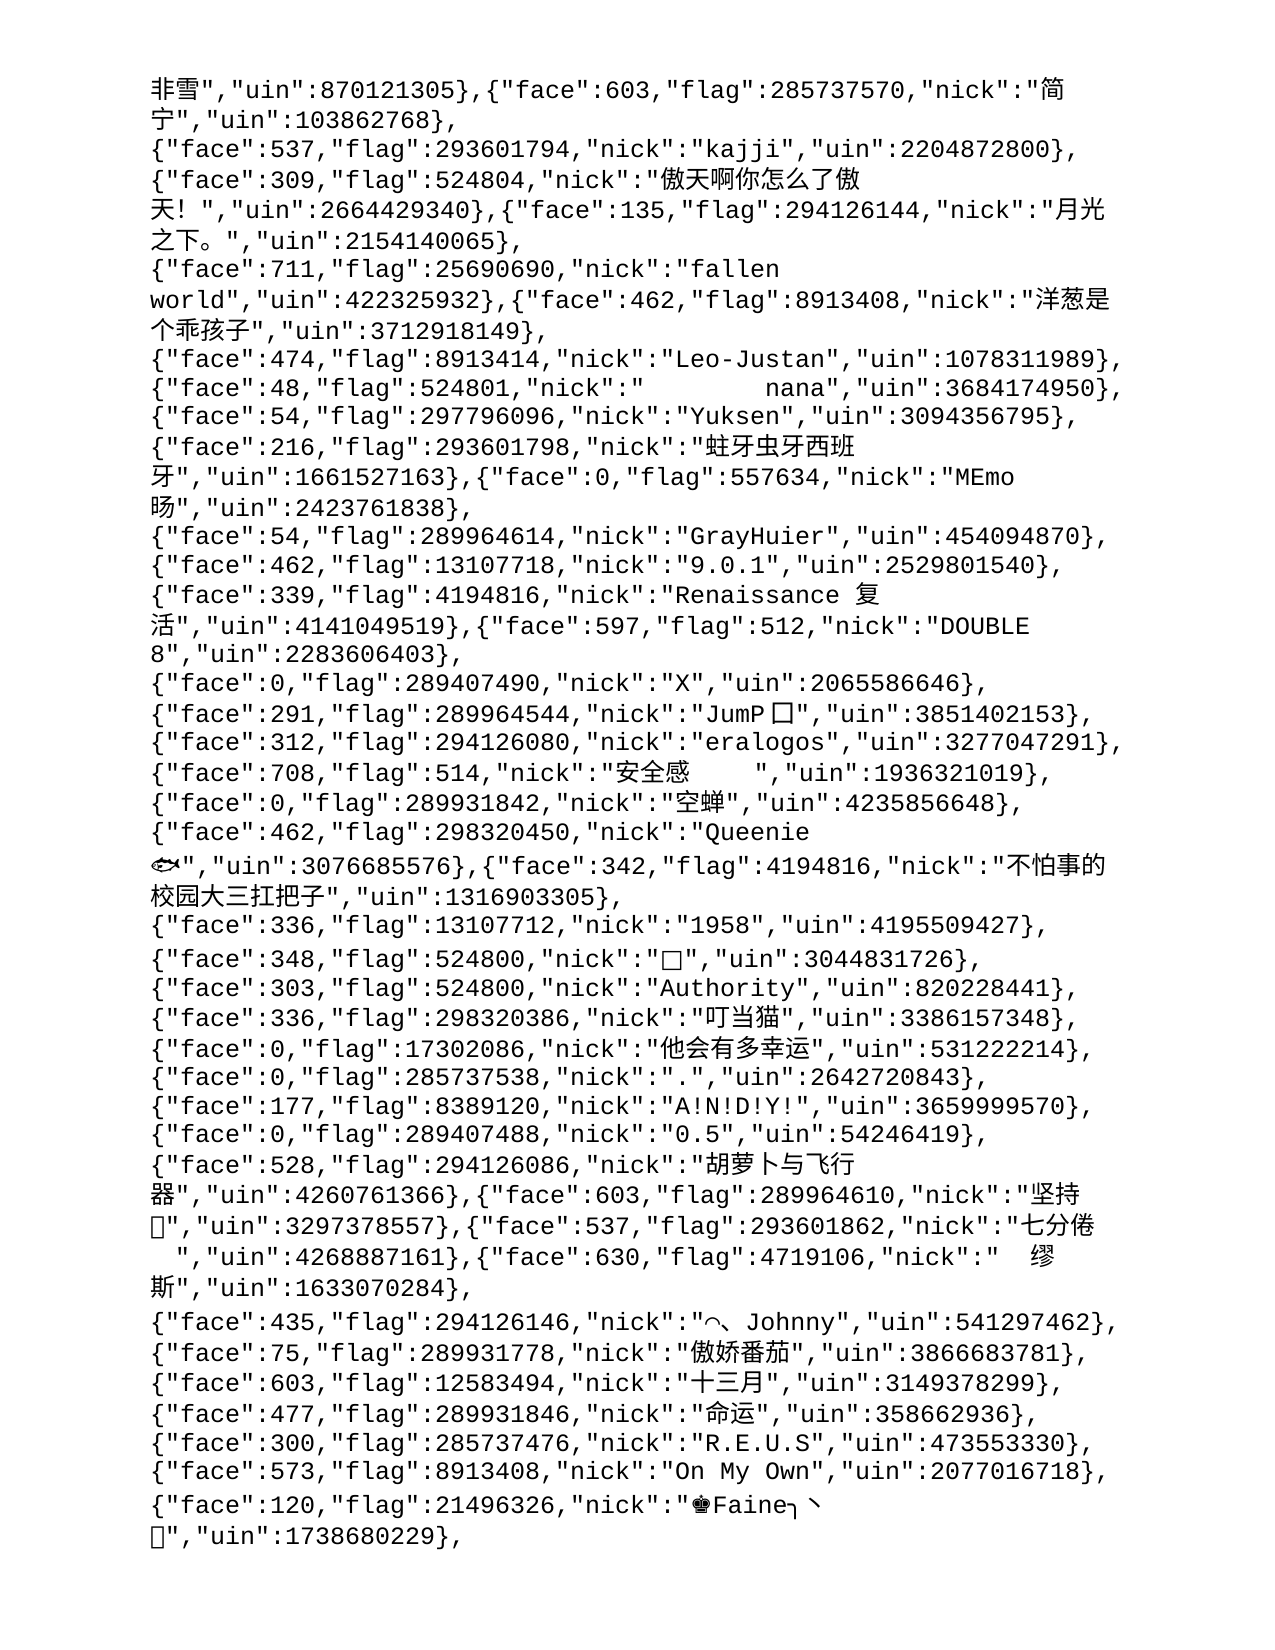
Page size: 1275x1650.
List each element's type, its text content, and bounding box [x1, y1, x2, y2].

text {"retcode":0,"result":{"friends":[{"flag":32,"uin":1977672877,"categories":8},{"flag":4,"uin":181332434,"categories":1},{"flag":16,"uin":1088436431,"categories":4},{"flag":0,"uin":941096745,"categories":0},{"flag":0,"uin":1585151611,"categories":0},{"flag":32,"uin":1805276168,"categories":8},{"flag":4,"uin":4096305117,"categories":1},{"flag":56,"uin":286207818,"categories":14},{"flag":24,"uin":1125327405,"categories":6},{"flag":0,"uin":1497473138,"categories":0},{"flag":0,"uin":2739990128,"categories":0},{"flag":0,"uin":1983256516,"categories":0},{"flag":4,"uin":2388335033,"categories":1},{"flag":40,"uin":1147705927,"categories":10},{"flag":52,"uin":2530017767,"categories":13},{"flag":24,"uin":1026406039,"categories":6},{"flag":52,"uin":1375142875,"categories":13},{"flag":60,"uin":741902648,"categories":15},{"flag":0,"uin":4017862415,"categories":0},{"flag":0,"uin":1029088018,"categories":0},{"flag":0,"uin":3264467930,"categories":0},{"flag":0,"uin":1390006806,"categories":0},{"flag":0,"uin":2059604775,"categories":0},{"flag":40,"uin":2039282992,"categories":10},{"flag":0,"uin":1748315047,"categories":0},{"flag":16,"uin":3395792869,"categories":4},{"flag":52,"uin":338614470,"categories":13},{"flag":32,"uin":2291420747,"categories":8},{"flag":56,"uin":3714169466,"categories":14},{"flag":60,"uin":2853954420,"categories":15},{"flag":0,"uin":2028112766,"categories":0},{"flag":52,"uin":3721554358,"categories":13},{"flag":40,"uin":3941231838,"categories":10},{"flag":0,"uin":2887505048,"categories":0},{"flag":0,"uin":2039443837,"categories":0},{"flag":40,"uin":1103178674,"categories":10},{"flag":8,"uin":2213006936,"categories":2},{"flag":52,"uin":3453345269,"categories":13},{"flag":16,"uin":2195235714,"categories":4},{"flag":32,"uin":3367345670,"categories":8},{"flag":4,"uin":3749770206,"categories":1},{"flag":4,"uin":2217980774,"categories":1},{"flag":32,"uin":1768968391,"categories":8},{"flag":8,"uin":3068714852,"categories":2},{"flag":4,"uin":762383890,"categories":1},{"flag":28,"uin":404339376,"categories":7},{"flag":0,"uin":2804606680,"categories":0},{"flag":4,"uin":3340055802,"categories":1},{"flag":56,"uin":173571341,"categories":14},{"flag":40,"uin":3486101389,"categories":10},{"flag":0,"uin":3767128771,"categories":0},{"flag":4,"uin":557137673,"categories":1},{"flag":0,"uin":2694880204,"categories":0},{"flag":4,"uin":2496045888,"categories":1},{"flag":0,"uin":503024004,"categories":0},{"flag":8,"uin":872796548,"categories":2},{"flag":8,"uin":423615412,"categories":2},{"flag":8,"uin":3059888435,"categories":2},{"flag":16,"uin":3783015922,"categories":4},{"flag":0,"uin":4081762853,"categories":0},{"flag":56,"uin":953196783,"categories":14},{"flag":4,"uin":994577360,"categories":1},{"flag":0,"uin":1193299925,"categories":0},{"flag":16,"uin":2540143575,"categories":4},{"flag":16,"uin":3827644828,"categories":4},{"flag":16,"uin":24371531,"categories":4},{"flag":0,"uin":1838484033,"categories":0},{"flag":40,"uin":742731984,"categories":10},{"flag":4,"uin":3745815829,"categories":1},{"flag":52,"uin":2012332422,"categories":13},{"flag":4,"uin":3047749658,"categories":1},{"flag":40,"uin":3556411222,"categories":10},{"flag":4,"uin":2701913422,"categories":1},{"flag":12,"uin":846741097,"categories":3},{"flag":0,"uin":3679184373,"categories":0},{"flag":0,"uin":2201253718,"categories":0},{"flag":56,"uin":368944306,"categories":14},{"flag":0,"uin":1355657380,"categories":0},{"flag":4,"uin":2314820738,"categories":1},{"flag":4,"uin":2523780541,"categories":1},{"flag":4,"uin":1967295926,"categories":1},{"flag":60,"uin":3025752515,"categories":15},{"flag":8,"uin":2972743509,"categories":2},{"flag":0,"uin":672544641,"categories":0},{"flag":4,"uin":870121305,"categories":1},{"flag":8,"uin":103862768,"categories":2},{"flag":8,"uin":2204872800,"categories":2},{"flag":4,"uin":2664429340,"categories":1},{"flag":28,"uin":2154140065,"categories":7},{"flag":0,"uin":422325932,"categories":0},{"flag":52,"uin":3712918149,"categories":13},{"flag":60,"uin":1078311989,"categories":15},{"flag":4,"uin":3684174950,"categories":1},{"flag":0,"uin":3094356795,"categories":0},{"flag":8,"uin":1661527163,"categories":2},{"flag":180,"uin":2423761838,"categories":13},{"flag":0,"uin":454094870,"categories":0},{"flag":52,"uin":2529801540,"categories":13},{"flag":4,"uin":4141049519,"categories":1},{"flag":16,"uin":2283606403,"categories":4},{"flag":4,"uin":2065586646,"categories":1},{"flag":4,"uin":3851402153,"categories":1},{"flag":0,"uin":3277047291,"categories":0},{"flag":4,"uin":1936321019,"categories":1},{"flag":16,"uin":4235856648,"categories":4},{"flag":52,"uin":3076685576,"categories":13},{"flag":52,"uin":1316903305,"categories":13},{"flag":0,"uin":4195509427,"categories":0},{"flag":8,"uin":3044831726,"categories":2},{"flag":56,"uin":820228441,"categories":14},{"flag":4,"uin":3386157348,"categories":1},{"flag":4,"uin":531222214,"categories":1},{"flag":4,"uin":2642720843,"categories":1},{"flag":56,"uin":3659999570,"categories":14},{"flag":60,"uin":54246419,"categories":15},{"flag":24,"uin":4260761366,"categories":6},{"flag":4,"uin":3297378557,"categories":1},{"flag":0,"uin":4268887161,"categories":0},{"flag":0,"uin":1633070284,"categories":0},{"flag":0,"uin":541297462,"categories":0},{"flag":8,"uin":3866683781,"categories":2},{"flag":16,"uin":3149378299,"categories":4},{"flag":24,"uin":358662936,"categories":6},{"flag":0,"uin":473553330,"categories":0},{"flag":56,"uin":2077016718,"categories":14},{"flag":40,"uin":1738680229,"categories":10},{"flag":56,"uin":2253793653,"categories":14},{"flag":8,"uin":2037083134,"categories":2},{"flag":0,"uin":820429602,"categories":0},{"flag":0,"uin":1019040402,"categories":0},{"flag":40,"uin":2493090829,"categories":10},{"flag":8,"uin":2929705342,"categories":2},{"flag":36,"uin":460677229,"categories":9},{"flag":56,"uin":3455013325,"categories":14},{"flag":40,"uin":2850645815,"categories":10},{"flag":4,"uin":3277943363,"categories":1},{"flag":60,"uin":680821533,"categories":15},{"flag":16,"uin":2568018606,"categories":4},{"flag":8,"uin":3793664627,"categories":2},{"flag":40,"uin":1190783551,"categories":10},{"flag":0,"uin":2066798362,"categories":0},{"flag":16,"uin":91356596,"categories":4},{"flag":40,"uin":4095632478,"categories":10},{"flag":16,"uin":1733302369,"categories":4},{"flag":0,"uin":2792243439,"categories":0},{"flag":40,"uin":4005201857,"categories":10},{"flag":4,"uin":3262958785,"categories":1},{"flag":0,"uin":3654423141,"categories":0},{"flag":0,"uin":3343422046,"categories":0},{"flag":16,"uin":1577047633,"categories":4},{"flag":4,"uin":49380132,"categories":1},{"flag":24,"uin":3720171744,"categories":6},{"flag":16,"uin":3284866365,"categories":4},{"flag":56,"uin":671367841,"categories":14},{"flag":40,"uin":4246366141,"categories":10},{"flag":4,"uin":1269370612,"categories":1},{"flag":12,"uin":777581083,"categories":3},{"flag":16,"uin":1908794158,"categories":4},{"flag":28,"uin":1720972474,"categories":7},{"flag":16,"uin":3474328382,"categories":4},{"flag":52,"uin":2214464719,"categories":13},{"flag":0,"uin":1113654174,"categories":0},{"flag":0,"uin":1924991718,"categories":0},{"flag":40,"uin":1646577952,"categories":10},{"flag":0,"uin":4195594865,"categories":0},{"flag":56,"uin":1529899454,"categories":14},{"flag":16,"uin":1431876177,"categories":4},{"flag":40,"uin":2513566115,"categories":10},{"flag":12,"uin":2342688027,"categories":3},{"flag":60,"uin":4250322215,"categories":15},{"flag":56,"uin":4161153221,"categories":14},{"flag":0,"uin":1797296198,"categories":0},{"flag":56,"uin":2803488946,"categories":14},{"flag":8,"uin":202682191,"categories":2},{"flag":0,"uin":2023888221,"categories":0},{"flag":0,"uin":2965573691,"categories":0},{"flag":12,"uin":2026599701,"categories":3},{"flag":48,"uin":1199066756,"categories":12},{"flag":8,"uin":432864289,"categories":2},{"flag":0,"uin":1648979348,"categories":0},{"flag":8,"uin":2030730295,"categories":2},{"flag":36,"uin":1527649067,"categories":9},{"flag":56,"uin":3633354779,"categories":14},{"flag":16,"uin":1073838877,"categories":4},{"flag":0,"uin":3672791053,"categories":0},{"flag":0,"uin":805894474,"categories":0},{"flag":60,"uin":1785828017,"categories":15},{"flag":60,"uin":2353957540,"categories":15},{"flag":16,"uin":2801910081,"categories":4},{"flag":24,"uin":592945054,"categories":6},{"flag":0,"uin":1156411021,"categories":0},{"flag":4,"uin":1274049440,"categories":1},{"flag":16,"uin":2567874074,"categories":4},{"flag":56,"uin":2724574832,"categories":14},{"flag":40,"uin":3378219673,"categories":10},{"flag":56,"uin":3068907758,"categories":14},{"flag":16,"uin":1225739776,"categories":4},{"flag":56,"uin":1604813308,"categories":14},{"flag":0,"uin":2978030534,"categories":0},{"flag":4,"uin":3517813898,"categories":1},{"flag":16,"uin":3949277109,"categories":4},{"flag":12,"uin":890469545,"categories":3},{"flag":16,"uin":3312439941,"categories":4},{"flag":8,"uin":2769104677,"categories":2},{"flag":40,"uin":4091629637,"categories":10},{"flag":4,"uin":2494987136,"categories":1},{"flag":0,"uin":3820709586,"categories":0},{"flag":4,"uin":1223429696,"categories":1},{"flag":0,"uin":3163067334,"categories":0},{"flag":56,"uin":1440948937,"categories":14},{"flag":24,"uin":4106038376,"categories":6},{"flag":0,"uin":4213490044,"categories":0},{"flag":16,"uin":104731760,"categories":4},{"flag":4,"uin":1378558763,"categories":1},{"flag":24,"uin":1716309025,"categories":6},{"flag":24,"uin":2577553388,"categories":6},{"flag":24,"uin":2113477161,"categories":6},{"flag":40,"uin":763811300,"categories":10},{"flag":56,"uin":1277261631,"categories":14},{"flag":4,"uin":1156618760,"categories":1},{"flag":40,"uin":1538845058,"categories":10},{"flag":40,"uin":3817764977,"categories":10},{"flag":8,"uin":4095309896,"categories":2},{"flag":8,"uin":4189826169,"categories":2},{"flag":16,"uin":2210825551,"categories":4},{"flag":24,"uin":1852029622,"categories":6},{"flag":0,"uin":365713189,"categories":0},{"flag":56,"uin":3806751814,"categories":14},{"flag":0,"uin":861491298,"categories":0},{"flag":36,"uin":1097773474,"categories":9},{"flag":0,"uin":1570744274,"categories":0},{"flag":56,"uin":4256126939,"categories":14},{"flag":0,"uin":3350965508,"categories":0},{"flag":40,"uin":950237266,"categories":10},{"flag":0,"uin":151684000,"categories":0},{"flag":40,"uin":1441627253,"categories":10},{"flag":56,"uin":687799544,"categories":14},{"flag":56,"uin":1772588817,"categories":14},{"flag":8,"uin":27297742,"categories":2},{"flag":16,"uin":1928697133,"categories":4},{"flag":8,"uin":308911789,"categories":2},{"flag":0,"uin":1561562393,"categories":0},{"flag":56,"uin":274465593,"categories":14},{"flag":56,"uin":214623348,"categories":14},{"flag":24,"uin":3371971021,"categories":6},{"flag":24,"uin":2718128011,"categories":6},{"flag":40,"uin":785644274,"categories":10},{"flag":56,"uin":3877792724,"categories":14},{"flag":24,"uin":1645723024,"categories":6},{"flag":40,"uin":1695307879,"categories":10},{"flag":40,"uin":793715980,"categories":10},{"flag":0,"uin":686188473,"categories":0},{"flag":40,"uin":4106253649,"categories":10},{"flag":24,"uin":2899526214,"categories":6},{"flag":8,"uin":1110137406,"categories":2},{"flag":8,"uin":2580704359,"categories":2},{"flag":8,"uin":2050968098,"categories":2},{"flag":8,"uin":627799510,"categories":2},{"flag":0,"uin":799614558,"categories":0},{"flag":60,"uin":1133013151,"categories":15},{"flag":40,"uin":1934469538,"categories":10},{"flag":28,"uin":2806771956,"categories":7},{"flag":4,"uin":4051144137,"categories":1},{"flag":4,"uin":1758883317,"categories":1},{"flag":0,"uin":1966274612,"categories":0},{"flag":40,"uin":2112703993,"categories":10},{"flag":36,"uin":602181312,"categories":9},{"flag":16,"uin":2512670497,"categories":4},{"flag":24,"uin":1917702288,"categories":6},{"flag":16,"uin":3708862873,"categories":4},{"flag":40,"uin":249442008,"categories":10},{"flag":60,"uin":1833509900,"categories":15},{"flag":0,"uin":887594263,"categories":0},{"flag":32,"uin":766497619,"categories":8},{"flag":24,"uin":2638781884,"categories":6},{"flag":0,"uin":3085155043,"categories":0},{"flag":24,"uin":3758830631,"categories":6},{"flag":0,"uin":1323525072,"categories":0},{"flag":56,"uin":4176151438,"categories":14},{"flag":56,"uin":3510012239,"categories":14},{"flag":24,"uin":4193103269,"categories":6},{"flag":40,"uin":4239830383,"categories":10},{"flag":56,"uin":2377771958,"categories":14},{"flag":0,"uin":1726221749,"categories":0},{"flag":12,"uin":2861633915,"categories":3},{"flag":56,"uin":3004507308,"categories":14},{"flag":12,"uin":1824214288,"categories":3},{"flag":24,"uin":320664662,"categories":6},{"flag":52,"uin":3762129043,"categories":13},{"flag":0,"uin":2417659070,"categories":0},{"flag":8,"uin":1630280990,"categories":2},{"flag":40,"uin":3053634866,"categories":10},{"flag":0,"uin":1383364091,"categories":0},{"flag":24,"uin":948901744,"categories":6},{"flag":24,"uin":452606520,"categories":6},{"flag":0,"uin":1430148815,"categories":0},{"flag":56,"uin":2361233545,"categories":14},{"flag":4,"uin":2607342395,"categories":1},{"flag":60,"uin":2514390106,"categories":15},{"flag":0,"uin":3212298566,"categories":0},{"flag":0,"uin":1180436080,"categories":0},{"flag":8,"uin":620934961,"categories":2},{"flag":0,"uin":1453307694,"categories":0},{"flag":28,"uin":4186464775,"categories":7},{"flag":0,"uin":1742243536,"categories":0},{"flag":0,"uin":1023362171,"categories":0}],"marknames":[{"uin":1977672877,"markname":"麦水科","type":0},{"uin":1088436431,"markname":"钟玲","type":0},{"uin":1585151611,"markname":"崔","type":0},{"uin":1805276168,"markname":"徐庆钟","type":0},{"uin":4096305117,"markname":"林佳豪","type":0},{"uin":286207818,"markname":"郭芳","type":0},{"uin":1125327405,"markname":"任传佳","type":0},{"uin":1497473138,"markname":"武汉地区负责人","type":0},{"uin":2739990128,"markname":"二中","type":0},{"uin":1983256516,"markname":"宋红莹教官","type":0},{"uin":2388335033,"markname":"张家豪","type":0},{"uin":1147705927,"markname":"虞达靖(十二届)","type":0},{"uin":2530017767,"markname":"麦薇","type":0},{"uin":1026406039,"markname":"卢涵","type":0},{"uin":1375142875,"markname":"欧琳","type":0},{"uin":741902648,"markname":"何桦","type":0},{"uin":4017862415,"markname":"刘洋","type":0},{"uin":1029088018,"markname":"。。。。。","type":0},{"uin":1390006806,"markname":"qq音速家族","type":0},{"uin":2059604775,"markname":"张晟凯自强","type":0},{"uin":2039282992,"markname":"鄂永芳","type":0},{"uin":1748315047,"markname":"小哄~(^V^)","type":0},{"uin":3395792869,"markname":"鸭子","type":0},{"uin":338614470,"markname":"杨泽敏","type":0},{"uin":3714169466,"markname":"廖敏","type":0},{"uin":2853954420,"markname":"罗家霖","type":0},{"uin":2028112766,"markname":"周雨梅","type":0},{"uin":3721554358,"markname":"赵珊莹","type":0},{"uin":3941231838,"markname":"十三届：李勇浩","type":0},{"uin":2887505048,"markname":"柳高地信学妹","type":0},{"uin":2039443837,"markname":"李万哲","type":0},{"uin":1103178674,"markname":"写作部：曾建姣","type":0},{"uin":2213006936,"markname":"陆秋丹","type":0},{"uin":3453345269,"markname":"张人干","type":0},{"uin":2195235714,"markname":"莫惠琴","type":0},{"uin":3367345670,"markname":"龙旭达","type":0},{"uin":3749770206,"markname":"黄维正","type":0},{"uin":2217980774,"markname":"大头","type":0},{"uin":3068714852,"markname":"赖系","type":0},{"uin":762383890,"markname":"大头","type":0},{"uin":2804606680,"markname":"吴锦波","type":0},{"uin":3340055802,"markname":"董斯斯","type":0},{"uin":173571341,"markname":"潘晓芸","type":0},{"uin":3486101389,"markname":"董婷婷","type":0},{"uin":3767128771,"markname":"15-资环-杨航025-116","type":0},{"uin":557137673,"markname":"虞思皓","type":0},{"uin":2694880204,"markname":"地信制图江燕桦","type":0},{"uin":2496045888,"markname":"啊蒋","type":0},{"uin":503024004,"markname":"王玥瑶","type":0},{"uin":872796548,"markname":" 冼蕾","type":0},{"uin":423615412,"markname":"潘泓江","type":0},{"uin":3059888435,"markname":"董霖明","type":0},{"uin":3783015922,"markname":"董富瑞","type":0},{"uin":4081762853,"markname":"15-地信-武景岳","type":0},{"uin":953196783,"markname":"邱闲","type":0},{"uin":994577360,"markname":"陈刘云","type":0},{"uin":1193299925,"markname":"略懂-康雨豪","type":0},{"uin":2540143575,"markname":"董鑫明","type":0},{"uin":3827644828,"markname":"N≡N","type":0},{"uin":24371531,"markname":"廖频","type":0},{"uin":1838484033,"markname":"15-地信-张慧","type":0},{"uin":742731984,"markname":"副社长李青云","type":0},{"uin":3745815829,"markname":"黎明兵","type":0},{"uin":2012332422,"markname":"潘俊霖","type":0},{"uin":3047749658,"markname":"董刚玉","type":0},{"uin":3556411222,"markname":"岑祚保","type":0},{"uin":2701913422,"markname":"冯月的mam","type":0},{"uin":846741097,"markname":"大姑姑","type":0},{"uin":3679184373,"markname":"冯玉乾","type":0},{"uin":2201253718,"markname":"14柳高徐汐","type":0},{"uin":368944306,"markname":"蒋跃兰","type":0},{"uin":1355657380,"markname":"学姐14号兰志娴","type":0},{"uin":2314820738,"markname":"李希靖","type":0},{"uin":2523780541,"markname":"李慧雯","type":0},{"uin":1967295926,"markname":"韦静茜","type":0},{"uin":3025752515,"markname":"谭济莎","type":0},{"uin":2972743509,"markname":"张强","type":0},{"uin":672544641,"markname":"14-地信-李郑宇","type":0},{"uin":870121305,"markname":"黎俊麟","type":0},{"uin":103862768,"markname":"邱俊源","type":0},{"uin":2204872800,"markname":"邓荻琛","type":0},{"uin":2664429340,"markname":"林楚莹","type":0},{"uin":422325932,"markname":"惠紫卿","type":0},{"uin":3712918149,"markname":"梁翀","type":0},{"uin":1078311989,"markname":"黄柳君","type":0},{"uin":3684174950,"markname":" 朱思娜","type":0},{"uin":3094356795,"markname":"谢煜晨","type":0},{"uin":1661527163,"markname":"豪弟","type":0},{"uin":2423761838,"markname":"黄振旸","type":0},{"uin":454094870,"markname":"何晓辉","type":0},{"uin":2529801540,"markname":"黄晨","type":0},{"uin":4141049519,"markname":"张灵玉","type":0},{"uin":2283606403,"markname":"妹","type":0},{"uin":2065586646,"markname":"陈俪萱","type":0},{"uin":3851402153,"markname":"于春堃","type":0},{"uin":3277047291,"markname":" 地信3班 朱正","type":0},{"uin":1936321019,"markname":"吴凌","type":0},{"uin":4235856648,"markname":"许艺龄","type":0},{"uin":3076685576,"markname":"邱昱","type":0},{"uin":1316903305,"markname":"严焱","type":0},{"uin":4195509427,"markname":"遥感陈江媛","type":0},{"uin":3044831726,"markname":"邓沂昕","type":0},{"uin":820228441,"markname":"李浩玮","type":0},{"uin":3386157348,"markname":"蒋晓君","type":0},{"uin":531222214,"markname":"韦德力","type":0},{"uin":2642720843,"markname":"覃思琦","type":0},{"uin":3659999570,"markname":"卢芳安","type":0},{"uin":54246419,"markname":"覃丽冰","type":0},{"uin":4260761366,"markname":"罗静","type":0},{"uin":3297378557,"markname":"周鹏祥","type":0},{"uin":4268887161,"markname":"15-资环-慕航116","type":0},{"uin":1633070284,"markname":"社会学 叶佳韵","type":0},{"uin":541297462,"markname":"刘宇森","type":0},{"uin":3866683781,"markname":"莫丹琳","type":0},{"uin":3149378299,"markname":"林瑶","type":0},{"uin":358662936,"markname":"梁国芳","type":0},{"uin":473553330,"markname":"胡琦","type":0},{"uin":2077016718,"markname":"刘科龙","type":0},{"uin":1738680229,"markname":"写作部：张慧敏","type":0},{"uin":2253793653,"markname":"李梦洁","type":0},{"uin":2037083134,"markname":"梁舒","type":0},{"uin":820429602,"markname":"金逸陶","type":0},{"uin":1019040402,"markname":"产品组 李耳冉","type":0},{"uin":2493090829,"markname":"董秀珍","type":0},{"uin":2929705342,"markname":"恒星","type":0},{"uin":460677229,"markname":"陶建宁","type":0},{"uin":3455013325,"markname":"钟瑞彬","type":0},{"uin":2850645815,"markname":"钟奋忠","type":0},{"uin":3277943363,"markname":"钟杭利","type":0},{"uin":680821533,"markname":"欧婷","type":0},{"uin":2568018606,"markname":"陈日红","type":0},{"uin":3793664627,"markname":"陶玉华","type":0},{"uin":1190783551,"markname":"钟奋忠","type":0},{"uin":2066798362,"markname":"程家伟","type":0},{"uin":91356596,"markname":" 覃邡蘇","type":0},{"uin":4095632478,"markname":"宣传部：卿宁","type":0},{"uin":1733302369,"markname":"程榜昇","type":0},{"uin":2792243439,"markname":"中文-李雯","type":0},{"uin":4005201857,"markname":"人事部；植成园","type":0},{"uin":3262958785,"markname":"何清","type":0},{"uin":3654423141,"markname":"雷超然","type":0},{"uin":3343422046,"markname":"吕剑伦","type":0},{"uin":1577047633,"markname":"李阳","type":0},{"uin":49380132,"markname":"容叶枫","type":0},{"uin":3720171744,"markname":"黄怡","type":0},{"uin":3284866365,"markname":"谢佳秀","type":0},{"uin":671367841,"markname":"贾哲铖","type":0},{"uin":4246366141,"markname":"编辑部:麦素娇","type":0},{"uin":1269370612,"markname":"杨懿","type":0},{"uin":777581083,"markname":"小姑姑","type":0},{"uin":3474328382,"markname":"黄芃曦","type":0},{"uin":2214464719,"markname":"何梓妍","type":0},{"uin":1113654174,"markname":"金星","type":0},{"uin":1924991718,"markname":"杨钦","type":0},{"uin":1646577952,"markname":"美编部：郑世龙","type":0},{"uin":4195594865,"markname":"陈施旅","type":0},{"uin":1529899454,"markname":"潘秋连","type":0},{"uin":1431876177,"markname":"钟云萍","type":0},{"uin":2513566115,"markname":"苏群超","type":0},{"uin":4250322215,"markname":"梁帆","type":0},{"uin":4161153221,"markname":"董耕","type":0},{"uin":1797296198,"markname":"柳高唐小宇","type":0},{"uin":2803488946,"markname":"冼雪连","type":0},{"uin":202682191,"markname":"李红","type":0},{"uin":2023888221,"markname":"霍坤","type":0},{"uin":2965573691,"markname":"15 地信 葛晖","type":0},{"uin":2026599701,"markname":"舅娘","type":0},{"uin":432864289,"markname":"庄舒麟","type":0},{"uin":1648979348,"markname":"16-河南-赵紫远","type":0},{"uin":2030730295,"markname":"二龙","type":0},{"uin":1527649067,"markname":"梁大润","type":0},{"uin":1073838877,"markname":"黄思宁","type":0},{"uin":3672791053,"markname":"体育部陈芳奇","type":0},{"uin":805894474,"markname":"王廷宇720","type":0},{"uin":1785828017,"markname":"潘科宇","type":0},{"uin":2353957540,"markname":"王燕","type":0},{"uin":2801910081,"markname":"钟昕","type":0},{"uin":592945054,"markname":"杨瑞强(十六届)","type":0},{"uin":1156411021,"markname":"地信4班 王梦雪","type":0},{"uin":1274049440,"markname":"谢孟宁","type":0},{"uin":2567874074,"markname":"黎丽莉","type":0},{"uin":2724574832,"markname":"邱靖茜","type":0},{"uin":3378219673,"markname":"廖恢鹏","type":0},{"uin":3068907758,"markname":"钟秀兰","type":0},{"uin":1225739776,"markname":"邹雅静","type":0},{"uin":1604813308,"markname":"罗新芸","type":0},{"uin":2978030534,"markname":"学委","type":0},{"uin":3517813898,"markname":"陈卓婷","type":0},{"uin":3949277109,"markname":"卢阳","type":0},{"uin":3312439941,"markname":"周福强","type":0},{"uin":2769104677,"markname":"潘鸿","type":0},{"uin":4091629637,"markname":"记者部：吴霞","type":0},{"uin":2494987136,"markname":"董荷晨","type":0},{"uin":3820709586,"markname":"15-资环-何义国","type":0},{"uin":1223429696,"markname":"覃思琦","type":0},{"uin":3163067334,"markname":"15—资环—冷晔衡0","type":0},{"uin":1440948937,"markname":"卢梁","type":0},{"uin":4106038376,"markname":"记者部：杨春玉","type":0},{"uin":4213490044,"markname":"16广西石珊珊","type":0},{"uin":104731760,"markname":"钟玲","type":0},{"uin":1378558763,"markname":"王毓江","type":0},{"uin":1716309025,"markname":"编辑部钟薇","type":0},{"uin":2577553388,"markname":"岑静萍","type":0},{"uin":2113477161,"markname":"陈...","type":0},{"uin":763811300,"markname":"董小琴","type":0},{"uin":1277261631,"markname":"钟晓虹","type":0},{"uin":1156618760,"markname":"程鹏","type":0},{"uin":1538845058,"markname":" 黄蔼蓉","type":0},{"uin":3817764977,"markname":"陶啊莲","type":0},{"uin":4095309896,"markname":"钟京怡","type":0},{"uin":4189826169,"markname":"廖绪彬","type":0},{"uin":2210825551,"markname":"董翠莲","type":0},{"uin":1852029622,"markname":"陶善豪","type":0},{"uin":365713189,"markname":"15-地信-吴林颖-126-","type":0},{"uin":3806751814,"markname":"潘新会","type":0},{"uin":861491298,"markname":"赵妈","type":0},{"uin":1097773474,"markname":"潘任安","type":0},{"uin":1570744274,"markname":"15-地信-段雨希-130-","type":0},{"uin":4256126939,"markname":"陶兴花","type":0},{"uin":3350965508,"markname":"刘佳佳","type":0},{"uin":950237266,"markname":"人事部：杨华华","type":0},{"uin":1441627253,"markname":"编辑部：李浩","type":0},{"uin":687799544,"markname":"潘绍玉","type":0},{"uin":27297742,"markname":"一中吧那个理科渣","type":0},{"uin":1928697133,"markname":"钟明峰","type":0},{"uin":308911789,"markname":"廖倍仪","type":0},{"uin":1561562393,"markname":"陆裕富","type":0},{"uin":274465593,"markname":"徐小妹","type":0},{"uin":214623348,"markname":"廖春","type":0},{"uin":3371971021,"markname":"董榕叶","type":0},{"uin":2718128011,"markname":"周明裕","type":0},{"uin":785644274,"markname":"毛辉","type":0},{"uin":3877792724,"markname":"董连娇","type":0},{"uin":1645723024,"markname":"刘钰杰","type":0},{"uin":1695307879,"markname":"杨扬","type":0},{"uin":793715980,"markname":"钟婷茹","type":0},{"uin":686188473,"markname":"简文韵","type":0},{"uin":4106253649,"markname":"陈杏芳","type":0},{"uin":2899526214,"markname":"潘丽丽","type":0},{"uin":1110137406,"markname":"董子健","type":0},{"uin":2580704359,"markname":"谢丽轩","type":0},{"uin":2050968098,"markname":"刘懿","type":0},{"uin":627799510,"markname":"朱茵","type":0},{"uin":799614558,"markname":"汪","type":0},{"uin":1133013151,"markname":"温晴","type":0},{"uin":1934469538,"markname":"何家慧","type":0},{"uin":2806771956,"markname":"李华","type":0},{"uin":4051144137,"markname":"骆俊地","type":0},{"uin":1758883317,"markname":"李逢欲","type":0},{"uin":1966274612,"markname":"纪煜杰","type":0},{"uin":2112703993,"markname":"陈玲","type":0},{"uin":602181312,"markname":"谢易秀","type":0},{"uin":2512670497,"markname":"覃芳秀","type":0},{"uin":1917702288,"markname":"钟易均","type":0},{"uin":3708862873,"markname":"QQ","type":0},{"uin":249442008,"markname":"植呈园","type":0},{"uin":1833509900,"markname":"刘凯妮","type":0},{"uin":887594263,"markname":"张佳楠-地四","type":0},{"uin":766497619,"markname":"唐绪富","type":0},{"uin":2638781884,"markname":"邓贤平","type":0},{"uin":3085155043,"markname":"马思","type":0},{"uin":3758830631,"markname":"陈雪","type":0},{"uin":4176151438,"markname":"刘燕","type":0},{"uin":3510012239,"markname":"莫求莲","type":0},{"uin":4193103269,"markname":"赵海莲","type":0},{"uin":2377771958,"markname":"罗丽珍","type":0},{"uin":1726221749,"markname":"13贺州张义立","type":0},{"uin":3004507308,"markname":"钟小英","type":0},{"uin":1824214288,"markname":"欧艳英","type":0},{"uin":320664662,"markname":"李玉娟","type":0},{"uin":3762129043,"markname":"肥兆","type":0},{"uin":2417659070,"markname":"柳高覃超","type":0},{"uin":1630280990,"markname":"陆鑫","type":0},{"uin":3053634866,"markname":"莫艳","type":0},{"uin":1383364091,"markname":"张曼丽","type":0},{"uin":948901744,"markname":"陶善豪","type":0},{"uin":452606520,"markname":"刘思萍","type":0},{"uin":1430148815,"markname":"地信3班 刘晓奎","type":0},{"uin":2361233545,"markname":"廖心华","type":0},{"uin":2514390106,"markname":"莫传键","type":0},{"uin":3212298566,"markname":"14-地信-郁婷婷","type":0},{"uin":1180436080,"markname":"物院微电刘森","type":0},{"uin":620934961,"markname":"一中那个理科","type":0},{"uin":1453307694,"markname":"16 经管 章千","type":0},{"uin":4186464775,"markname":"元旦同学","type":0},{"uin":1742243536,"markname":"焦明捷","type":0}],"categories":[{"index":0,"sort":2,"name":"none"},{"index":1,"sort":4,"name":"primary"},{"index":2,"sort":10,"name":"friend"},{"index":3,"sort":13,"name":"Relationship"},{"index":4,"sort":6,"name":"Middle"},{"index":5,"sort":19,"name":"another"},{"index":6,"sort":12,"name":"literature 2"},{"index":7,"sort":1,"name":""},{"index":8,"sort":9,"name":"master"},{"index":9,"sort":5,"name":" senior 1"},{"index":10,"sort":11,"name":"literature 1"},{"index":11,"sort":20,"name":"封权限"},{"index":12,"sort":3,"name":"。"},{"index":13,"sort":8,"name":"small"},{"index":14,"sort":7,"name":"senior 2"},{"index":15,"sort":14,"name":"again"}],"vipinfo":[{"vip_level":0,"u":2065586646,"is_vip":0},{"vip_level":0,"u":3851402153,"is_vip":0},{"vip_level":0,"u":3277047291,"is_vip":0},{"vip_level":0,"u":1936321019,"is_vip":0},{"vip_level":0,"u":4235856648,"is_vip":0},{"vip_level":0,"u":3076685576,"is_vip":0},{"vip_level":0,"u":1316903305,"is_vip":0},{"vip_level":0,"u":4195509427,"is_vip":0},{"vip_level":0,"u":3044831726,"is_vip":0},{"vip_level":0,"u":820228441,"is_vip":0},{"vip_level":0,"u":3386157348,"is_vip":0},{"vip_level":6,"u":531222214,"is_vip":1},{"vip_level":0,"u":2642720843,"is_vip":0},{"vip_level":0,"u":3659999570,"is_vip":0},{"vip_level":0,"u":54246419,"is_vip":0},{"vip_level":3,"u":4260761366,"is_vip":1},{"vip_level":0,"u":3297378557,"is_vip":0},{"vip_level":1,"u":4268887161,"is_vip":1},{"vip_level":0,"u":1633070284,"is_vip":0},{"vip_level":0,"u":541297462,"is_vip":0},{"vip_level":0,"u":3866683781,"is_vip":0},{"vip_level":5,"u":3149378299,"is_vip":1},{"vip_level":6,"u":358662936,"is_vip":1},{"vip_level":4,"u":473553330,"is_vip":1},{"vip_level":0,"u":2077016718,"is_vip":0},{"vip_level":7,"u":1738680229,"is_vip":1},{"vip_level":0,"u":2253793653,"is_vip":0},{"vip_level":0,"u":2037083134,"is_vip":0},{"vip_level":5,"u":820429602,"is_vip":1},{"vip_level":4,"u":1019040402,"is_vip":1},{"vip_level":0,"u":2493090829,"is_vip":0},{"vip_level":0,"u":2929705342,"is_vip":0},{"vip_level":0,"u":460677229,"is_vip":0},{"vip_level":0,"u":3455013325,"is_vip":0},{"vip_level":0,"u":2850645815,"is_vip":0},{"vip_level":0,"u":3277943363,"is_vip":0},{"vip_level":3,"u":680821533,"is_vip":1},{"vip_level":0,"u":2568018606,"is_vip":0},{"vip_level":0,"u":3793664627,"is_vip":0},{"vip_level":0,"u":1190783551,"is_vip":0},{"vip_level":0,"u":2066798362,"is_vip":0},{"vip_level":0,"u":91356596,"is_vip":0},{"vip_level":1,"u":4095632478,"is_vip":1},{"vip_level":0,"u":1733302369,"is_vip":0},{"vip_level":3,"u":2792243439,"is_vip":1},{"vip_level":0,"u":4005201857,"is_vip":0},{"vip_level":0,"u":3262958785,"is_vip":0},{"vip_level":4,"u":3654423141,"is_vip":1},{"vip_level":0,"u":3343422046,"is_vip":0},{"vip_level":0,"u":1577047633,"is_vip":0},{"vip_level":0,"u":793715980,"is_vip":0},{"vip_level":0,"u":686188473,"is_vip":0},{"vip_level":0,"u":4106253649,"is_vip":0},{"vip_level":0,"u":2899526214,"is_vip":0},{"vip_level":0,"u":1110137406,"is_vip":0},{"vip_level":0,"u":2580704359,"is_vip":0},{"vip_level":0,"u":2050968098,"is_vip":0},{"vip_level":0,"u":627799510,"is_vip":0},{"vip_level":0,"u":799614558,"is_vip":0},{"vip_level":0,"u":1133013151,"is_vip":0},{"vip_level":0,"u":1934469538,"is_vip":0},{"vip_level":0,"u":2806771956,"is_vip":0},{"vip_level":0,"u":4051144137,"is_vip":0},{"vip_level":0,"u":1758883317,"is_vip":0},{"vip_level":0,"u":1966274612,"is_vip":0},{"vip_level":0,"u":2112703993,"is_vip":0},{"vip_level":0,"u":602181312,"is_vip":0},{"vip_level":0,"u":2512670497,"is_vip":0},{"vip_level":0,"u":1917702288,"is_vip":0},{"vip_level":0,"u":3708862873,"is_vip":0},{"vip_level":0,"u":249442008,"is_vip":0},{"vip_level":4,"u":1833509900,"is_vip":1},{"vip_level":0,"u":887594263,"is_vip":0},{"vip_level":0,"u":766497619,"is_vip":0},{"vip_level":0,"u":2638781884,"is_vip":0},{"vip_level":0,"u":3085155043,"is_vip":0},{"vip_level":0,"u":3758830631,"is_vip":0},{"vip_level":0,"u":1323525072,"is_vip":0},{"vip_level":0,"u":4176151438,"is_vip":0},{"vip_level":0,"u":3510012239,"is_vip":0},{"vip_level":0,"u":4193103269,"is_vip":0},{"vip_level":0,"u":4239830383,"is_vip":0},{"vip_level":0,"u":2377771958,"is_vip":0},{"vip_level":3,"u":1726221749,"is_vip":1},{"vip_level":0,"u":2861633915,"is_vip":0},{"vip_level":0,"u":3004507308,"is_vip":0},{"vip_level":0,"u":1824214288,"is_vip":0},{"vip_level":0,"u":320664662,"is_vip":0},{"vip_level":0,"u":3762129043,"is_vip":0},{"vip_level":0,"u":2417659070,"is_vip":0},{"vip_level":0,"u":1630280990,"is_vip":0},{"vip_level":0,"u":3053634866,"is_vip":0},{"vip_level":0,"u":1383364091,"is_vip":0},{"vip_level":0,"u":948901744,"is_vip":0},{"vip_level":0,"u":452606520,"is_vip":0},{"vip_level":0,"u":1430148815,"is_vip":0},{"vip_level":0,"u":2361233545,"is_vip":0},{"vip_level":0,"u":2607342395,"is_vip":0},{"vip_level":0,"u":2514390106,"is_vip":0},{"vip_level":0,"u":3212298566,"is_vip":0},{"vip_level":0,"u":1977672877,"is_vip":0},{"vip_level":0,"u":181332434,"is_vip":0},{"vip_level":0,"u":1088436431,"is_vip":0},{"vip_level":0,"u":941096745,"is_vip":0},{"vip_level":6,"u":1585151611,"is_vip":1},{"vip_level":0,"u":1805276168,"is_vip":0},{"vip_level":0,"u":4096305117,"is_vip":0},{"vip_level":0,"u":286207818,"is_vip":0},{"vip_level":0,"u":1125327405,"is_vip":0},{"vip_level":0,"u":1497473138,"is_vip":0},{"vip_level":0,"u":2739990128,"is_vip":0},{"vip_level":0,"u":1983256516,"is_vip":0},{"vip_level":0,"u":2388335033,"is_vip":0},{"vip_level":0,"u":1147705927,"is_vip":0},{"vip_level":0,"u":2530017767,"is_vip":0},{"vip_level":0,"u":1026406039,"is_vip":0},{"vip_level":3,"u":1375142875,"is_vip":1},{"vip_level":2,"u":741902648,"is_vip":1},{"vip_level":1,"u":4017862415,"is_vip":1},{"vip_level":0,"u":1029088018,"is_vip":0},{"vip_level":0,"u":3264467930,"is_vip":0},{"vip_level":0,"u":1390006806,"is_vip":0},{"vip_level":0,"u":2059604775,"is_vip":0},{"vip_level":5,"u":2039282992,"is_vip":1},{"vip_level":2,"u":1748315047,"is_vip":1},{"vip_level":0,"u":3395792869,"is_vip":0},{"vip_level":0,"u":338614470,"is_vip":0},{"vip_level":0,"u":2291420747,"is_vip":0},{"vip_level":0,"u":3714169466,"is_vip":0},{"vip_level":6,"u":2853954420,"is_vip":1},{"vip_level":0,"u":2028112766,"is_vip":0},{"vip_level":0,"u":3721554358,"is_vip":0},{"vip_level":0,"u":3941231838,"is_vip":0},{"vip_level":0,"u":2887505048,"is_vip":0},{"vip_level":0,"u":2039443837,"is_vip":0},{"vip_level":6,"u":1103178674,"is_vip":1},{"vip_level":0,"u":2213006936,"is_vip":0},{"vip_level":0,"u":3453345269,"is_vip":0},{"vip_level":0,"u":2195235714,"is_vip":0},{"vip_level":0,"u":3367345670,"is_vip":0},{"vip_level":0,"u":3749770206,"is_vip":0},{"vip_level":0,"u":2217980774,"is_vip":0},{"vip_level":0,"u":1768968391,"is_vip":0},{"vip_level":7,"u":3068714852,"is_vip":1},{"vip_level":0,"u":762383890,"is_vip":0},{"vip_level":4,"u":404339376,"is_vip":1},{"vip_level":0,"u":2804606680,"is_vip":0},{"vip_level":0,"u":3340055802,"is_vip":0},{"vip_level":0,"u":173571341,"is_vip":0},{"vip_level":0,"u":3486101389,"is_vip":0},{"vip_level":0,"u":1180436080,"is_vip":0},{"vip_level":0,"u":1453307694,"is_vip":0},{"vip_level":0,"u":1023362171,"is_vip":0},{"vip_level":0,"u":620934961,"is_vip":0},{"vip_level":0,"u":4186464775,"is_vip":0},{"vip_level":0,"u":1742243536,"is_vip":0},{"vip_level":0,"u":3949277109,"is_vip":0},{"vip_level":0,"u":890469545,"is_vip":0},{"vip_level":0,"u":3312439941,"is_vip":0},{"vip_level":0,"u":2769104677,"is_vip":0},{"vip_level":0,"u":4091629637,"is_vip":0},{"vip_level":0,"u":2494987136,"is_vip":0},{"vip_level":0,"u":3820709586,"is_vip":0},{"vip_level":0,"u":1223429696,"is_vip":0},{"vip_level":0,"u":3163067334,"is_vip":0},{"vip_level":5,"u":1440948937,"is_vip":1},{"vip_level":0,"u":4106038376,"is_vip":0},{"vip_level":0,"u":4213490044,"is_vip":0},{"vip_level":0,"u":104731760,"is_vip":0},{"vip_level":0,"u":1378558763,"is_vip":0},{"vip_level":0,"u":1716309025,"is_vip":0},{"vip_level":0,"u":2577553388,"is_vip":0},{"vip_level":0,"u":2113477161,"is_vip":0},{"vip_level":0,"u":763811300,"is_vip":0},{"vip_level":0,"u":1277261631,"is_vip":0},{"vip_level":4,"u":1156618760,"is_vip":1},{"vip_level":0,"u":1538845058,"is_vip":0},{"vip_level":0,"u":3817764977,"is_vip":0},{"vip_level":0,"u":4095309896,"is_vip":0},{"vip_level":0,"u":4189826169,"is_vip":0},{"vip_level":0,"u":2210825551,"is_vip":0},{"vip_level":0,"u":1852029622,"is_vip":0},{"vip_level":0,"u":365713189,"is_vip":0},{"vip_level":0,"u":3806751814,"is_vip":0},{"vip_level":0,"u":861491298,"is_vip":0},{"vip_level":0,"u":1097773474,"is_vip":0},{"vip_level":0,"u":1570744274,"is_vip":0},{"vip_level":0,"u":4256126939,"is_vip":0},{"vip_level":0,"u":3350965508,"is_vip":0},{"vip_level":0,"u":950237266,"is_vip":0},{"vip_level":0,"u":151684000,"is_vip":0},{"vip_level":0,"u":1441627253,"is_vip":0},{"vip_level":0,"u":687799544,"is_vip":0},{"vip_level":0,"u":1772588817,"is_vip":0},{"vip_level":0,"u":27297742,"is_vip":0},{"vip_level":5,"u":1928697133,"is_vip":1},{"vip_level":0,"u":308911789,"is_vip":0},{"vip_level":3,"u":1561562393,"is_vip":1},{"vip_level":0,"u":274465593,"is_vip":0},{"vip_level":0,"u":214623348,"is_vip":0},{"vip_level":3,"u":3371971021,"is_vip":1},{"vip_level":0,"u":2718128011,"is_vip":0},{"vip_level":0,"u":785644274,"is_vip":0},{"vip_level":3,"u":3877792724,"is_vip":1},{"vip_level":0,"u":1645723024,"is_vip":0},{"vip_level":0,"u":1695307879,"is_vip":0},{"vip_level":0,"u":3767128771,"is_vip":0},{"vip_level":0,"u":3684174950,"is_vip":0},{"vip_level":0,"u":3094356795,"is_vip":0},{"vip_level":0,"u":557137673,"is_vip":0},{"vip_level":0,"u":953196783,"is_vip":0},{"vip_level":0,"u":103862768,"is_vip":0},{"vip_level":0,"u":2694880204,"is_vip":0},{"vip_level":0,"u":3679184373,"is_vip":0},{"vip_level":0,"u":368944306,"is_vip":0},{"vip_level":6,"u":1078311989,"is_vip":1},{"vip_level":0,"u":2423761838,"is_vip":0},{"vip_level":0,"u":2496045888,"is_vip":0},{"vip_level":0,"u":503024004,"is_vip":0},{"vip_level":0,"u":2540143575,"is_vip":0},{"vip_level":6,"u":1967295926,"is_vip":1},{"vip_level":0,"u":872796548,"is_vip":0},{"vip_level":0,"u":4081762853,"is_vip":0},{"vip_level":4,"u":3745815829,"is_vip":1},{"vip_level":0,"u":2972743509,"is_vip":0},{"vip_level":0,"u":2204872800,"is_vip":0},{"vip_level":0,"u":423615412,"is_vip":0},{"vip_level":0,"u":870121305,"is_vip":0},{"vip_level":0,"u":2283606403,"is_vip":0},{"vip_level":7,"u":3059888435,"is_vip":1},{"vip_level":0,"u":3827644828,"is_vip":0},{"vip_level":0,"u":2201253718,"is_vip":0},{"vip_level":0,"u":422325932,"is_vip":0},{"vip_level":1,"u":3783015922,"is_vip":1},{"vip_level":0,"u":3556411222,"is_vip":0},{"vip_level":0,"u":3025752515,"is_vip":0},{"vip_level":5,"u":994577360,"is_vip":1},{"vip_level":7,"u":3047749658,"is_vip":1},{"vip_level":0,"u":2154140065,"is_vip":0},{"vip_level":0,"u":1193299925,"is_vip":0},{"vip_level":0,"u":4141049519,"is_vip":0},{"vip_level":0,"u":24371531,"is_vip":0},{"vip_level":0,"u":1838484033,"is_vip":0},{"vip_level":4,"u":2012332422,"is_vip":1},{"vip_level":3,"u":2529801540,"is_vip":1},{"vip_level":2,"u":742731984,"is_vip":1},{"vip_level":0,"u":2701913422,"is_vip":0},{"vip_level":0,"u":1355657380,"is_vip":0},{"vip_level":0,"u":3712918149,"is_vip":0},{"vip_level":7,"u":454094870,"is_vip":1},{"vip_level":0,"u":846741097,"is_vip":0},{"vip_level":0,"u":2314820738,"is_vip":0},{"vip_level":5,"u":672544641,"is_vip":1},{"vip_level":0,"u":2523780541,"is_vip":0},{"vip_level":5,"u":2664429340,"is_vip":1},{"vip_level":4,"u":1661527163,"is_vip":1},{"vip_level":0,"u":49380132,"is_vip":0},{"vip_level":0,"u":1908794158,"is_vip":0},{"vip_level":3,"u":805894474,"is_vip":1},{"vip_level":0,"u":3720171744,"is_vip":0},{"vip_level":0,"u":1113654174,"is_vip":0},{"vip_level":3,"u":1924991718,"is_vip":1},{"vip_level":4,"u":2353957540,"is_vip":1},{"vip_level":0,"u":3517813898,"is_vip":0},{"vip_level":0,"u":3284866365,"is_vip":0},{"vip_level":0,"u":4250322215,"is_vip":0},{"vip_level":0,"u":202682191,"is_vip":0},{"vip_level":0,"u":432864289,"is_vip":0},{"vip_level":0,"u":671367841,"is_vip":0},{"vip_level":0,"u":2978030534,"is_vip":0},{"vip_level":0,"u":4246366141,"is_vip":0},{"vip_level":0,"u":2214464719,"is_vip":0},{"vip_level":0,"u":1269370612,"is_vip":0},{"vip_level":0,"u":2803488946,"is_vip":0},{"vip_level":0,"u":777581083,"is_vip":0},{"vip_level":0,"u":1529899454,"is_vip":0},{"vip_level":0,"u":1431876177,"is_vip":0},{"vip_level":0,"u":1720972474,"is_vip":0},{"vip_level":0,"u":2801910081,"is_vip":0},{"vip_level":0,"u":3378219673,"is_vip":0},{"vip_level":0,"u":1604813308,"is_vip":0},{"vip_level":0,"u":3474328382,"is_vip":0},{"vip_level":0,"u":4161153221,"is_vip":0},{"vip_level":0,"u":1797296198,"is_vip":0},{"vip_level":0,"u":1646577952,"is_vip":0},{"vip_level":3,"u":1156411021,"is_vip":1},{"vip_level":0,"u":2724574832,"is_vip":0},{"vip_level":0,"u":4195594865,"is_vip":0},{"vip_level":0,"u":2513566115,"is_vip":0},{"vip_level":0,"u":2342688027,"is_vip":0},{"vip_level":0,"u":2567874074,"is_vip":0},{"vip_level":0,"u":1225739776,"is_vip":0},{"vip_level":0,"u":2023888221,"is_vip":0},{"vip_level":0,"u":2026599701,"is_vip":0},{"vip_level":4,"u":1199066756,"is_vip":1},{"vip_level":0,"u":3068907758,"is_vip":0},{"vip_level":4,"u":2965573691,"is_vip":1},{"vip_level":0,"u":3633354779,"is_vip":0},{"vip_level":0,"u":1785828017,"is_vip":0},{"vip_level":2,"u":1648979348,"is_vip":1},{"vip_level":0,"u":1073838877,"is_vip":0},{"vip_level":0,"u":2030730295,"is_vip":0},{"vip_level":5,"u":1527649067,"is_vip":1},{"vip_level":0,"u":3672791053,"is_vip":0},{"vip_level":0,"u":1274049440,"is_vip":0},{"vip_level":0,"u":592945054,"is_vip":0}],"info":[{"face":153,"flag":524800,"nick":"元禾","uin":1977672877},{"face":0,"flag":0,"nick":"","uin":181332434},{"face":0,"flag":514,"nick":"二三事 ❁","uin":1088436431},{"face":96,"flag":285213250,"nick":"祝勇","uin":941096745},{"face":51,"flag":524806,"nick":"adon","uin":1585151611},{"face":36,"flag":13107776,"nick":"曲终人散","uin":1805276168},{"face":708,"flag":285213250,"nick":"Jh","uin":4096305117},{"face":0,"flag":297796096,"nick":"疯来疯去还是风🍁","uin":286207818},{"face":567,"flag":293601792,"nick":"RCHZ","uin":1125327405},{"face":603,"flag":13140546,"nick":"小哭包","uin":1497473138},{"face":525,"flag":294126146,"nick":"whatever♣","uin":2739990128},{"face":486,"flag":8913408,"nick":"Rayan","uin":1983256516},{"face":603,"flag":8913472,"nick":"Inis Mona","uin":2388335033},{"face":0,"flag":289931842,"nick":"止戈","uin":1147705927},{"face":0,"flag":13124098,"nick":"小麦薇","uin":2530017767},{"face":261,"flag":21496386,"nick":"观棋不弈","uin":1026406039},{"face":0,"flag":289931846,"nick":"十年而已","uin":1375142875},{"face":525,"flag":4719110,"nick":"DAISUKIH","uin":741902648},{"face":0,"flag":289931780,"nick":"Akshay","uin":4017862415},{"face":96,"flag":512,"nick":"易","uin":1029088018},{"face":177,"flag":12583424,"nick":"冥凝","uin":3264467930},{"face":630,"flag":298320450,"nick":" 兜","uin":1390006806},{"face":669,"flag":289931776,"nick":"西門東望","uin":2059604775},{"face":300,"flag":289931844,"nick":"asaasa","uin":2039282992},{"face":588,"flag":289964614,"nick":"太美好","uin":1748315047},{"face":0,"flag":17302018,"nick":"小珍珠。","uin":3395792869},{"face":0,"flag":4719170,"nick":"Oct.","uin":338614470},{"face":0,"flag":13107712,"nick":"无尽的爱","uin":2291420747},{"face":48,"flag":13107712,"nick":"♬ لياو مين♛","uin":3714169466},{"face":297,"flag":298320454,"nick":"飘","uin":2853954420},{"face":486,"flag":293601856,"nick":"爱吃辣椒的海绵宝宝","uin":2028112766},{"face":258,"flag":285737474,"nick":"Corals♞","uin":3721554358},{"face":0,"flag":298320450,"nick":"李勇浩 이용호 ♛","uin":3941231838},{"face":0,"flag":289964546,"nick":"Overtake Yesterday","uin":2887505048},{"face":579,"flag":289931840,"nick":"流亡者","uin":2039443837},{"face":0,"flag":289931780,"nick":"心有独钟","uin":1103178674},{"face":558,"flag":289931840,"nick":"花错","uin":2213006936},{"face":0,"flag":289931840,"nick":"。翊佚❀﹌","uin":3453345269},{"face":654,"flag":20972098,"nick":"与你 ","uin":2195235714},{"face":687,"flag":512,"nick":"静海深蓝","uin":3367345670},{"face":303,"flag":524800,"nick":"不，是你的","uin":3749770206},{"face":0,"flag":285737472,"nick":"∑═嗳昧═→","uin":2217980774},{"face":537,"flag":4719104,"nick":"marissa","uin":1768968391},{"face":0,"flag":289407558,"nick":" 大歪贼 ","uin":3068714852},{"face":525,"flag":8389120,"nick":"Mm先生","uin":762383890},{"face":528,"flag":4719174,"nick":"Anonymous","uin":404339376},{"face":567,"flag":294126080,"nick":"Brian Wuuuuuu","uin":2804606680},{"face":642,"flag":13107714,"nick":"Dong SS","uin":3340055802},{"face":543,"flag":8389120,"nick":"【破小孩】","uin":173571341},{"face":594,"flag":298320450,"nick":"咚咚咚。","uin":3486101389},{"face":381,"flag":298320450,"nick":"Hanging Tree ┓","uin":3767128771},{"face":525,"flag":285245952,"nick":"Z\u0026","uin":557137673},{"face":33,"flag":298320450,"nick":"I\u0027m clué","uin":2694880204},{"face":0,"flag":524800,"nick":"消失的德芙","uin":2496045888},{"face":348,"flag":13107714,"nick":"°▁ 不 贰°。","uin":503024004},{"face":0,"flag":289931842,"nick":" 呛口","uin":872796548},{"face":480,"flag":285737538,"nick":"BoomBoom_","uin":423615412},{"face":0,"flag":298320454,"nick":"高速开慢车\u0027","uin":3059888435},{"face":0,"flag":285737476,"nick":"Wangcai","uin":3783015922},{"face":549,"flag":4719104,"nick":"YZWDS","uin":4081762853},{"face":0,"flag":524866,"nick":"感情大狗","uin":953196783},{"face":0,"flag":8913510,"nick":" 刘情深","uin":994577360},{"face":525,"flag":298320450,"nick":"淏龑＆天靖居士♂","uin":1193299925},{"face":525,"flag":294126082,"nick":"歪鼻子木头先生","uin":2540143575},{"face":120,"flag":298320450,"nick":"Jori","uin":3827644828},{"face":168,"flag":285213184,"nick":".我愿穷尽一生.","uin":24371531},{"face":594,"flag":289931842,"nick":"送你一颗子弹.","uin":1838484033},{"face":543,"flag":298353156,"nick":"目标实践者-青云","uin":742731984},{"face":0,"flag":289931846,"nick":"Ice","uin":3745815829},{"face":747,"flag":289407556,"nick":"张莉君🌟","uin":2012332422},{"face":471,"flag":289931846,"nick":"UNO.","uin":3047749658},{"face":603,"flag":289931778,"nick":"我的女人是天皇老子，","uin":3556411222},{"face":393,"flag":16777728,"nick":"不喜不怒不笑不哭不悲不忿","uin":2701913422},{"face":513,"flag":8913409,"nick":"紫色贝壳","uin":846741097},{"face":603,"flag":285770306,"nick":"fuel","uin":3679184373},{"face":597,"flag":25690690,"nick":"XX","uin":2201253718},{"face":300,"flag":289407488,"nick":"Summer","uin":368944306},{"face":246,"flag":4719104,"nick":"奥地利紅。","uin":1355657380},{"face":414,"flag":524800,"nick":"小西哇","uin":2314820738},{"face":603,"flag":289407554,"nick":"金刚女姐姐","uin":2523780541},{"face":483,"flag":21496390,"nick":"莱茵哈德","uin":1967295926},{"face":594,"flag":4194816,"nick":"背著書包闖天下","uin":3025752515},{"face":780,"flag":289407490,"nick":"ZZLLM","uin":2972743509},{"face":480,"flag":8913478,"nick":"我种下一颗种子","uin":672544641},{"face":174,"flag":13107776,"nick":"扰電姬丶麟非雪","uin":870121305},{"face":603,"flag":285737570,"nick":"简宁","uin":103862768},{"face":537,"flag":293601794,"nick":"kajji","uin":2204872800},{"face":309,"flag":524804,"nick":"傲天啊你怎么了傲天！","uin":2664429340},{"face":135,"flag":294126144,"nick":"月光之下。","uin":2154140065},{"face":711,"flag":25690690,"nick":"fallen world","uin":422325932},{"face":462,"flag":8913408,"nick":"洋葱是个乖孩子","uin":3712918149},{"face":474,"flag":8913414,"nick":"Leo-Justan","uin":1078311989},{"face":48,"flag":524801,"nick":" nana","uin":3684174950},{"face":54,"flag":297796096,"nick":"Yuksen","uin":3094356795},{"face":216,"flag":293601798,"nick":"蛀牙虫牙西班牙","uin":1661527163},{"face":0,"flag":557634,"nick":"MEmo旸","uin":2423761838},{"face":54,"flag":289964614,"nick":"GrayHuier","uin":454094870},{"face":462,"flag":13107718,"nick":"9.0.1","uin":2529801540},{"face":339,"flag":4194816,"nick":"Renaissance 复活","uin":4141049519},{"face":597,"flag":512,"nick":"DOUBLE 8","uin":2283606403},{"face":0,"flag":289407490,"nick":"X","uin":2065586646},{"face":291,"flag":289964544,"nick":"JumP囗","uin":3851402153},{"face":312,"flag":294126080,"nick":"eralogos","uin":3277047291},{"face":708,"flag":514,"nick":"安全感 ","uin":1936321019},{"face":0,"flag":289931842,"nick":"空蝉","uin":4235856648},{"face":462,"flag":298320450,"nick":"Queenie🐟","uin":3076685576},{"face":342,"flag":4194816,"nick":"不怕事的校园大三扛把子","uin":1316903305},{"face":336,"flag":13107712,"nick":"1958","uin":4195509427},{"face":348,"flag":524800,"nick":"□","uin":3044831726},{"face":303,"flag":524800,"nick":"Authority","uin":820228441},{"face":336,"flag":298320386,"nick":"叮当猫","uin":3386157348},{"face":0,"flag":17302086,"nick":"他会有多幸运","uin":531222214},{"face":0,"flag":285737538,"nick":".","uin":2642720843},{"face":177,"flag":8389120,"nick":"A!N!D!Y!","uin":3659999570},{"face":0,"flag":289407488,"nick":"0.5","uin":54246419},{"face":528,"flag":294126086,"nick":"胡萝卜与飞行器","uin":4260761366},{"face":603,"flag":289964610,"nick":"坚持💪","uin":3297378557},{"face":537,"flag":293601862,"nick":"七分倦醒️️","uin":4268887161},{"face":630,"flag":4719106,"nick":" 缪斯","uin":1633070284},{"face":435,"flag":294126146,"nick":"⌒、Johnny","uin":541297462},{"face":75,"flag":289931778,"nick":"傲娇番茄","uin":3866683781},{"face":603,"flag":12583494,"nick":"十三月","uin":3149378299},{"face":477,"flag":289931846,"nick":"命运","uin":358662936},{"face":300,"flag":285737476,"nick":"R.E.U.S","uin":473553330},{"face":573,"flag":8913408,"nick":"On My Own","uin":2077016718},{"face":120,"flag":21496326,"nick":"♚Faine╮丶🔥","uin":1738680229},{"face":246,"flag":25690690,"nick":"MDZZ","uin":2253793653},{"face":540,"flag":294126146,"nick":"ls","uin":2037083134},{"face":216,"flag":13107718,"nick":"◤Yeats◥","uin":820429602},{"face":603,"flag":557572,"nick":"Let me possess You","uin":1019040402},{"face":0,"flag":294126144,"nick":"＠捧花。♡","uin":2493090829},{"face":0,"flag":524864,"nick":"_xis","uin":2929705342},{"face":348,"flag":13107712,"nick":"太阳以北\u0026","uin":460677229},{"face":129,"flag":285213184,"nick":"是一个极难相处的人吧","uin":3455013325},{"face":693,"flag":294126080,"nick":"Jonlen","uin":2850645815},{"face":0,"flag":289964546,"nick":"z〃","uin":3277943363},{"face":522,"flag":285737542,"nick":" OUTINGG啦","uin":680821533},{"face":546,"flag":289407488,"nick":"crh","uin":2568018606},{"face":405,"flag":17334850,"nick":"° ─ C m","uin":3793664627},{"face":558,"flag":8389120,"nick":"小白鼠","uin":1190783551},{"face":681,"flag":524802,"nick":"Scaramouche","uin":2066798362},{"face":528,"flag":294126080,"nick":"Alter ego —","uin":91356596},{"face":672,"flag":294126150,"nick":"Σ⊙▃⊙|||","uin":4095632478},{"face":291,"flag":8913410,"nick":"JTR丶离凰","uin":1733302369},{"face":486,"flag":13107716,"nick":"学习和程序都是我","uin":2792243439},{"face":567,"flag":293601792,"nick":"呆萌","uin":4005201857},{"face":0,"flag":289407554,"nick":"H🍒","uin":3262958785},{"face":471,"flag":524806,"nick":"计濛","uin":3654423141},{"face":0,"flag":8389120,"nick":"自然","uin":3343422046},{"face":540,"flag":293601792,"nick":"       ","uin":1577047633},{"face":390,"flag":289931776,"nick":"春雨里洗过的太阳–RYF","uin":49380132},{"face":54,"flag":298320448,"nick":"Aloha","uin":3720171744},{"face":342,"flag":297796096,"nick":"哈暮咯噔","uin":3284866365},{"face":603,"flag":289407490,"nick":"油条啊油条","uin":671367841},{"face":261,"flag":4719106,"nick":"or","uin":4246366141},{"face":471,"flag":13107778,"nick":"杨老实","uin":1269370612},{"face":522,"flag":8913472,"nick":"ヤ.單純﹎","uin":777581083},{"face":645,"flag":514,"nick":"870134757","uin":1908794158},{"face":462,"flag":524800,"nick":" U ","uin":1720972474},{"face":0,"flag":4194818,"nick":" HUANGPENGXI 我爱我自己","uin":3474328382},{"face":0,"flag":289931842,"nick":"木辛女开🌙","uin":2214464719},{"face":477,"flag":512,"nick":"愚昧的神灵","uin":1113654174},{"face":273,"flag":25690628,"nick":"小飞鼠","uin":1924991718},{"face":285,"flag":298320386,"nick":"守护","uin":1646577952},{"face":444,"flag":298353152,"nick":"天神*星*馬戶 Jessica 妍","uin":4195594865},{"face":462,"flag":289407488,"nick":"黑面娇娃","uin":1529899454},{"face":342,"flag":512,"nick":"🍎猫七","uin":1431876177},{"face":483,"flag":297796096,"nick":"但偏偏。","uin":2513566115},{"face":0,"flag":293601792,"nick":"冰心玉洁","uin":2342688027},{"face":261,"flag":297796162,"nick":"SailL.","uin":4250322215},{"face":729,"flag":25690690,"nick":"打更的","uin":4161153221},{"face":339,"flag":8913408,"nick":"与那被岁月的芬芳埋葬","uin":1797296198},{"face":603,"flag":294126080,"nick":"啦啦啦啦","uin":2803488946},{"face":594,"flag":524864,"nick":"三弎叁","uin":202682191},{"face":486,"flag":13107712,"nick":"蓝染。","uin":2023888221},{"face":549,"flag":294126086,"nick":"减字木兰花","uin":2965573691},{"face":462,"flag":13107712,"nick":"凝是露珠","uin":2026599701},{"face":453,"flag":524804,"nick":"🌸T🌸","uin":1199066756},{"face":561,"flag":13107712,"nick":".","uin":432864289},{"face":420,"flag":298320390,"nick":"奶罐里的猹","uin":1648979348},{"face":564,"flag":8913474,"nick":"Mumu","uin":2030730295},{"face":252,"flag":524868,"nick":"@君临天下々","uin":1527649067},{"face":279,"flag":294126082,"nick":"风","uin":3633354779},{"face":0,"flag":285213250,"nick":"PINK","uin":1073838877},{"face":576,"flag":8389120,"nick":"陈芳奇","uin":3672791053},{"face":702,"flag":8913412,"nick":"┳━๑˙❥┻┐","uin":805894474},{"face":201,"flag":285737538,"nick":"=野熊哥=","uin":1785828017},{"face":558,"flag":29884932,"nick":"把太阳煎成单面熟","uin":2353957540},{"face":522,"flag":8389120,"nick":"满满","uin":2801910081},{"face":516,"flag":289407554,"nick":"记得。忘记】","uin":592945054},{"face":342,"flag":289931782,"nick":"何处惹尘埃。","uin":1156411021},{"face":0,"flag":8913410,"nick":" ","uin":1274049440},{"face":564,"flag":293601792,"nick":"念念不忘是我","uin":2567874074},{"face":399,"flag":524800,"nick":"cherryya","uin":2724574832},{"face":339,"flag":12583488,"nick":"雪歌","uin":3378219673},{"face":0,"flag":285213184,"nick":"晨轩雅逗逗三姑子","uin":3068907758},{"face":294,"flag":20972032,"nick":"帆小布","uin":1225739776},{"face":525,"flag":297796096,"nick":"🐳鲸落🐳","uin":1604813308},{"face":558,"flag":13107712,"nick":"FINE","uin":2978030534},{"face":0,"flag":294126082,"nick":"关爱智障儿童","uin":3517813898},{"face":480,"flag":8913408,"nick":"1秒1个烦恼","uin":3949277109},{"face":579,"flag":4719104,"nick":"娴怡","uin":890469545},{"face":621,"flag":8389120,"nick":"艾果","uin":3312439941},{"face":669,"flag":8913410,"nick":"古逍","uin":2769104677},{"face":543,"flag":289931776,"nick":"胭脂鱼","uin":4091629637},{"face":462,"flag":524802,"nick":"哲学傻狗","uin":2494987136},{"face":549,"flag":285213184,"nick":"Lamar","uin":3820709586},{"face":0,"flag":8389186,"nick":"说好的又怎样","uin":1223429696},{"face":339,"flag":12616194,"nick":"书尽","uin":3163067334},{"face":702,"flag":285213188,"nick":"一颗摇头丸💊","uin":1440948937},{"face":453,"flag":294126146,"nick":"Nancy ","uin":4106038376},{"face":0,"flag":8913472,"nick":"我的太阳每天升起","uin":4213490044},{"face":0,"flag":8913410,"nick":"依莫逊 u2﹌","uin":104731760},{"face":585,"flag":29884992,"nick":"吃宵夜哈","uin":1378558763},{"face":417,"flag":13107712,"nick":"Chaud","uin":1716309025},{"face":690,"flag":8389120,"nick":"＠微加/幸福","uin":2577553388},{"face":603,"flag":4719170,"nick":"陈坚持","uin":2113477161},{"face":0,"flag":4194816,"nick":"。","uin":763811300},{"face":0,"flag":524800,"nick":"梦","uin":1277261631},{"face":474,"flag":25690694,"nick":"NyNy","uin":1156618760},{"face":486,"flag":289407554,"nick":"尔玉","uin":1538845058},{"face":441,"flag":293601792,"nick":"漠然","uin":3817764977},{"face":294,"flag":8913472,"nick":"Fiona。","uin":4095309896},{"face":525,"flag":285737538,"nick":"foreveryoung","uin":4189826169},{"face":342,"flag":524800,"nick":"🎸Regina","uin":2210825551},{"face":153,"flag":293601792,"nick":"远方有你","uin":1852029622},{"face":339,"flag":4719106,"nick":"我有一只可乐味的大象","uin":365713189},{"face":0,"flag":293601792,"nick":"Mr.Pan","uin":3806751814},{"face":597,"flag":8389122,"nick":"Spiderman†","uin":861491298},{"face":438,"flag":293601858,"nick":"宿命—狙击手","uin":1097773474},{"face":393,"flag":8389184,"nick":"凛凛拎个鳖","uin":1570744274},{"face":561,"flag":8388609,"nick":"爱~慕~里","uin":4256126939},{"face":486,"flag":297796096,"nick":"北京以北^睿^","uin":3350965508},{"face":246,"flag":293601792,"nick":"简","uin":950237266},{"face":0,"flag":4194818,"nick":"吾姓英雄","uin":151684000},{"face":546,"flag":12583424,"nick":"未","uin":1441627253},{"face":648,"flag":8389120,"nick":"岁月无声","uin":687799544},{"face":48,"flag":8389120,"nick":"豆浆啊豆浆","uin":1772588817},{"face":705,"flag":298320384,"nick":"疯狂.","uin":27297742},{"face":0,"flag":21496390,"nick":" ","uin":1928697133},{"face":756,"flag":8913408,"nick":"八千女鬼","uin":308911789},{"face":645,"flag":29360708,"nick":"神秘嘉宾","uin":1561562393},{"face":0,"flag":293601792,"nick":"晒太阳的地鼠","uin":274465593},{"face":120,"flag":294126080,"nick":"私有物°","uin":214623348},{"face":0,"flag":293601860,"nick":"恋爱是两个人的事","uin":3371971021},{"face":0,"flag":294126080,"nick":"冷公子。","uin":2718128011},{"face":0,"flag":8389120,"nick":"二两米粉二两饭","uin":785644274},{"face":567,"flag":8389124,"nick":"洒落的时光","uin":3877792724},{"face":525,"flag":294126082,"nick":"0.o","uin":1645723024},{"face":603,"flag":12583424,"nick":"飘","uin":1695307879},{"face":486,"flag":285213184,"nick":"昙花昙花。","uin":793715980},{"face":534,"flag":8913408,"nick":"就这么简单","uin":686188473},{"face":567,"flag":8389120,"nick":"2016の11","uin":4106253649},{"face":486,"flag":297796096,"nick":"如果爱，请深爱","uin":2899526214},{"face":444,"flag":25690626,"nick":"路边的小野猫Icarus","uin":1110137406},{"face":294,"flag":297796096,"nick":"妞妞","uin":2580704359},{"face":291,"flag":13107712,"nick":"All in my mindの懿","uin":2050968098},{"face":576,"flag":8389120,"nick":"无恙","uin":627799510},{"face":765,"flag":4194816,"nick":"墨 尘","uin":799614558},{"face":561,"flag":294126080,"nick":"51到75. ag 温晴","uin":1133013151},{"face":261,"flag":12583424,"nick":"春暖花开#。","uin":1934469538},{"face":459,"flag":293601792,"nick":"laywa","uin":2806771956},{"face":525,"flag":8389120,"nick":"为自己而战！","uin":4051144137},{"face":474,"flag":294126144,"nick":"红了芭蕉，绿了樱桃","uin":1758883317},{"face":591,"flag":293601792,"nick":"潇湘pooh","uin":1966274612},{"face":546,"flag":4194816,"nick":"陈0","uin":2112703993},{"face":96,"flag":512,"nick":"小太阳","uin":602181312},{"face":540,"flag":8913472,"nick":"夏木","uin":2512670497},{"face":729,"flag":294126080,"nick":"荣耀","uin":1917702288},{"face":567,"flag":293601856,"nick":"颠沛流离是你","uin":3708862873},{"face":570,"flag":297796098,"nick":"Banana","uin":249442008},{"face":528,"flag":8389124,"nick":"胆小鬼蒙库克","uin":1833509900},{"face":594,"flag":289407488,"nick":"ZHJN","uin":887594263},{"face":579,"flag":8389120,"nick":"福运khj","uin":766497619},{"face":549,"flag":298320448,"nick":"一路陪你笑着逃亡","uin":2638781884},{"face":600,"flag":12583424,"nick":"福尔摩思","uin":3085155043},{"face":567,"flag":293601792,"nick":"Hallo","uin":3758830631},{"face":543,"flag":8389186,"nick":"茉莉蜜茶🐾🇨🇳","uin":1323525072},{"face":591,"flag":297796096,"nick":"我也只是。。","uin":4176151438},{"face":474,"flag":297796096,"nick":"Loser \u0026 Sucker","uin":3510012239},{"face":528,"flag":8389120,"nick":"Хайльан","uin":4193103269},{"face":558,"flag":8389121,"nick":"声声慢","uin":4239830383},{"face":393,"flag":8389120,"nick":"海豚爱上热咖啡#^_^#","uin":2377771958},{"face":0,"flag":8389124,"nick":"潜藏幸福","uin":1726221749},{"face":525,"flag":293601856,"nick":"添福宝💛","uin":2861633915},{"face":597,"flag":8389120,"nick":"心碎的悲伤","uin":3004507308},{"face":564,"flag":8389120,"nick":"流浪","uin":1824214288},{"face":558,"flag":8389184,"nick":" 无感","uin":320664662},{"face":576,"flag":293601792,"nick":"九九八十一","uin":3762129043},{"face":0,"flag":16777728,"nick":"颓。还没废了","uin":2417659070},{"face":579,"flag":8389120,"nick":"LLLLx","uin":1630280990},{"face":342,"flag":4194816,"nick":"Voyage","uin":3053634866},{"face":546,"flag":8389184,"nick":"misfa","uin":1383364091},{"face":552,"flag":293601792,"nick":"锦年的伤，彼年的凉","uin":948901744},{"face":546,"flag":293601792,"nick":"翩然少年","uin":452606520},{"face":540,"flag":8389120,"nick":"睁眼看世界","uin":1430148815},{"face":543,"flag":8389120,"nick":"子时","uin":2361233545},{"face":0,"flag":8389120,"nick":"大钟山表白墙","uin":2607342395},{"face":0,"flag":8389184,"nick":"林颖","uin":2514390106},{"face":555,"flag":293601792,"nick":"大米","uin":3212298566},{"face":0,"flag":285213184,"nick":"","uin":1180436080},{"face":561,"flag":8389120,"nick":"Starry Sky","uin":620934961},{"face":600,"flag":8388608,"nick":"ad","uin":1453307694},{"face":0,"flag":8389120,"nick":"冷漠•小公举","uin":4186464775},{"face":525,"flag":293601280,"nick":"焦明捷BD","uin":1742243536},{"face":0,"flag":293601280,"nick":"青春、画不出的彩色回忆","uin":1023362171}]}} [150, 75, 1125, 1552]
